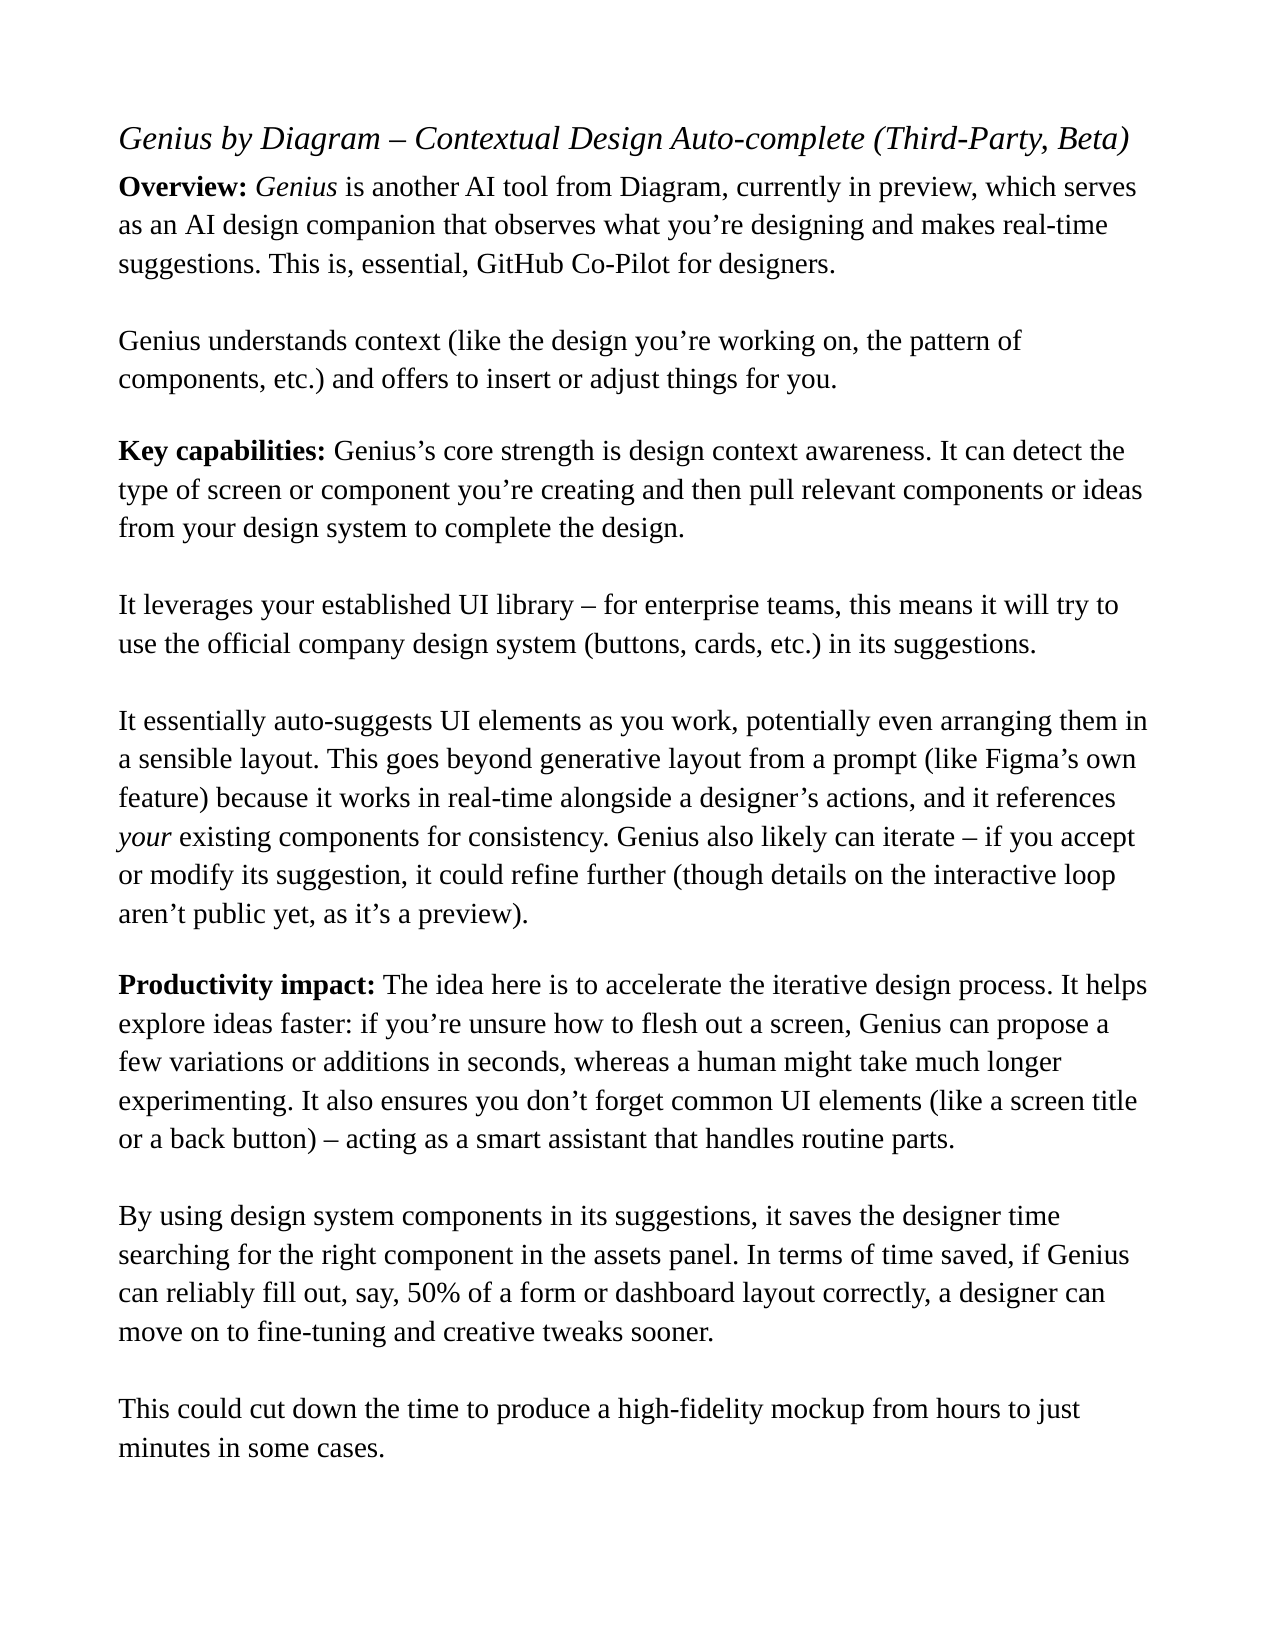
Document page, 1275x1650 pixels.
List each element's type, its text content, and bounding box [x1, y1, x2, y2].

text Genius understands context (like the design you’re working on, the pattern of components, etc.) and offers to insert or adjust things for you. [118, 323, 1157, 395]
text Productivity impact: The idea here is to accelerate the iterative design process. It helps explore ideas faster: if you’re unsure how to flesh out a screen, Genius can propose a few variations or additions in seconds, whereas a human might take much longer experimenting. It also ensures you don’t forget common UI elements (like a screen title or a back button) – acting as a smart assistant that handles routine parts. [118, 967, 1157, 1155]
text By using design system components in its suggestions, it saves the designer time searching for the right component in the assets panel. In terms of time saved, if Genius can reliably fill out, say, 50% of a form or dashboard layout correctly, a designer can move on to fine-tuning and creative tweaks sooner. [118, 1198, 1157, 1348]
text This could cut down the time to produce a high-fidelity mockup from hours to just minutes in some cases. [118, 1391, 1157, 1463]
text Key capabilities: Genius’s core strength is design context awareness. It can detect the type of screen or component you’re creating and then pull relevant components or ideas from your design system to complete the design. [118, 433, 1157, 544]
text Overview: Genius is another AI tool from Diagram, currently in preview, which serves as an AI design companion that observes what you’re designing and makes real-time suggestions. This is, essential, GitHub Co-Pilot for designers. [118, 169, 1157, 279]
text It essentially auto-suggests UI elements as you work, potentially even arranging them in a sensible layout. This goes beyond generative layout from a prompt (like Figma’s own feature) because it works in real-time alongside a designer’s actions, and it references your existing components for consistency. Genius also likely can iterate – if you accept or modify its suggestion, it could refine further (though details on the interactive loop aren’t public yet, as it’s a preview). [118, 703, 1157, 929]
subtitle Genius by Diagram – Contextual Design Auto-complete (Third-Party, Beta) [118, 118, 1157, 156]
text It leverages your established UI library – for enterprise teams, this means it will try to use the official company design system (buttons, cards, etc.) in its suggestions. [118, 587, 1157, 659]
